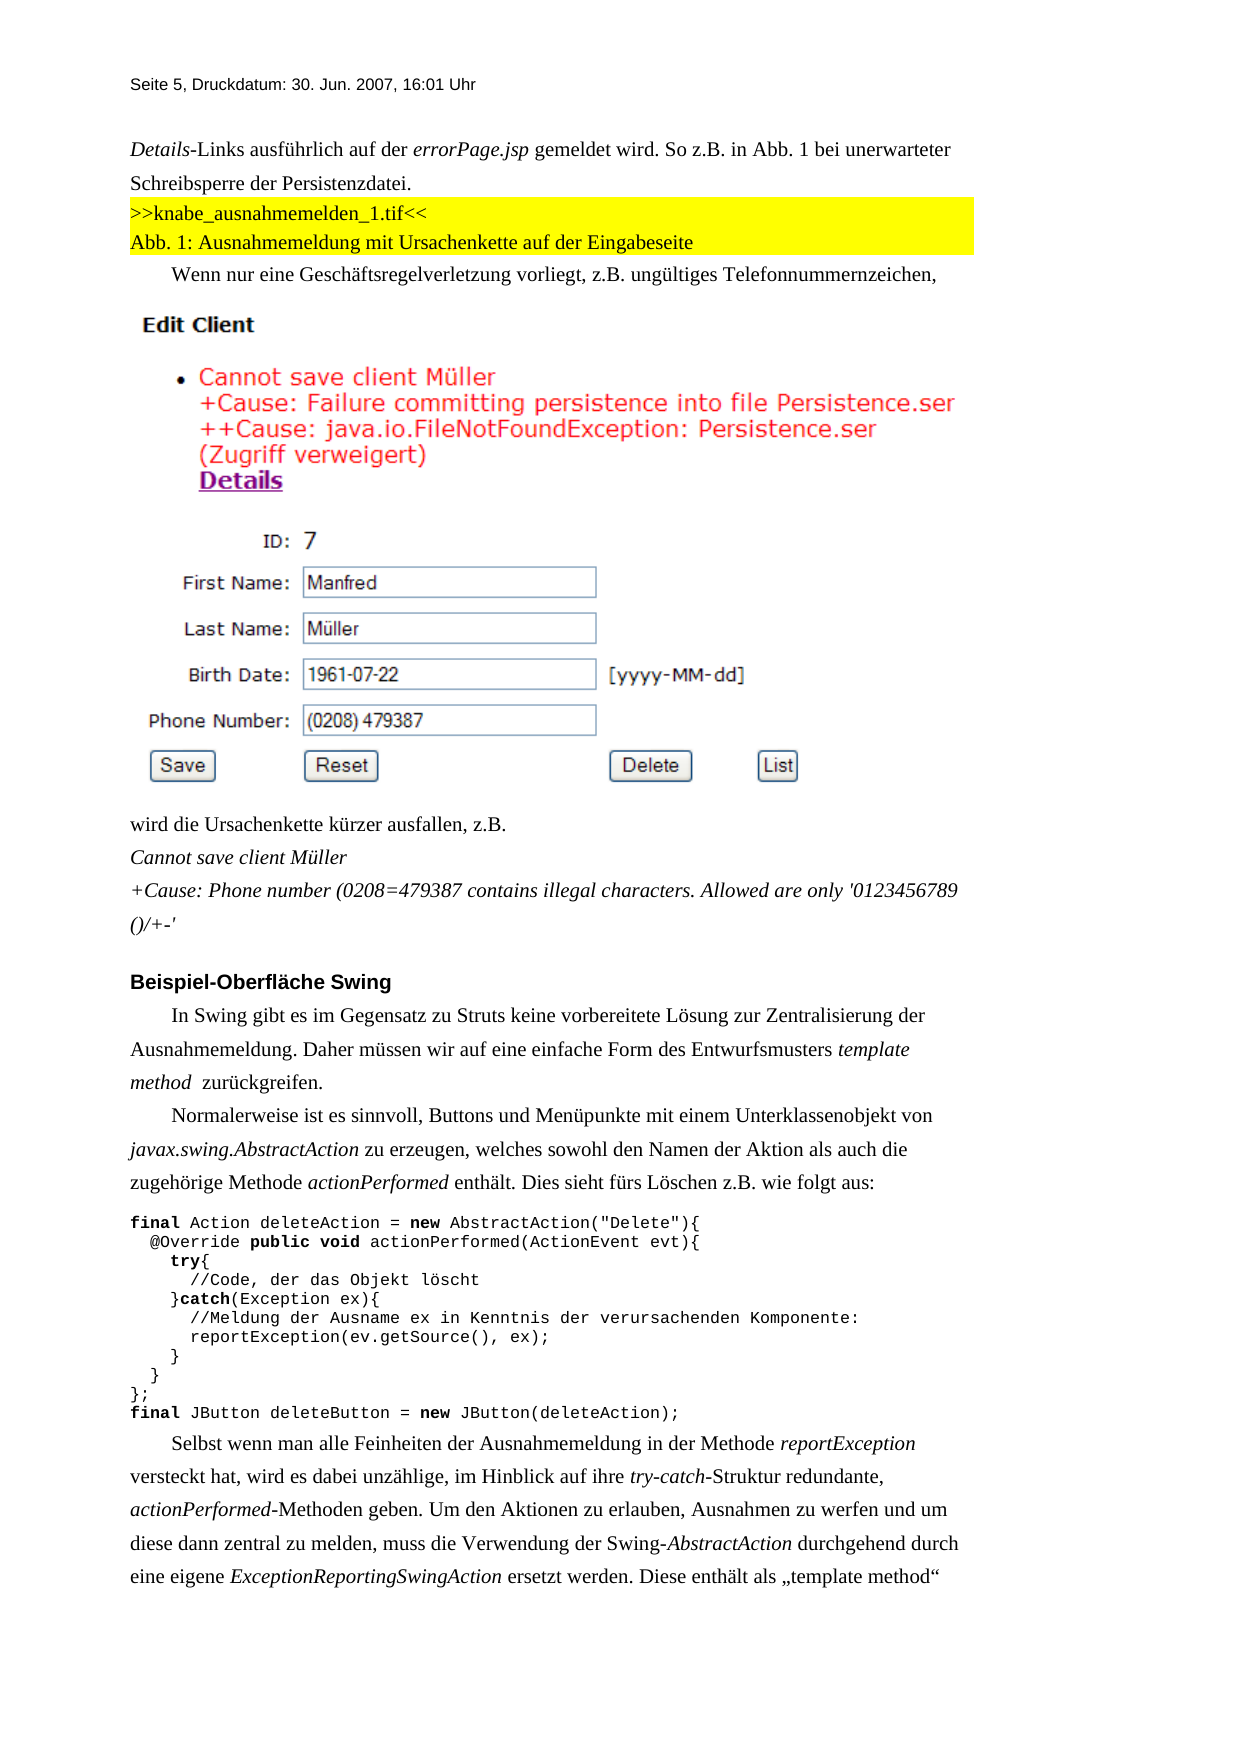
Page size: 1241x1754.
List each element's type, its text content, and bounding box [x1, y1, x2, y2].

text }; [130, 1386, 974, 1404]
text reportException(ev.getSource(), ex); [130, 1329, 974, 1348]
text Wenn nur eine Geschäftsregelverletzung vorliegt, z.B. ungültiges Telefonnummernzeichen, [130, 255, 974, 296]
text Details-Links ausführlich auf der errorPage.jsp gemeldet wird. So z.B. in Abb. 1 bei unerwarteter Schreibsperre der Persistenzdatei. [130, 130, 974, 197]
text } [130, 1348, 974, 1367]
text //Meldung der Ausname ex in Kenntnis der verursachenden Komponente: [130, 1310, 974, 1329]
text @Override public void actionPerformed(ActionEvent evt){ [130, 1234, 974, 1253]
text >>knabe_ausnahmemelden_1.tif<< [130, 197, 974, 226]
text try{ [130, 1253, 974, 1272]
text Abb. 1: Ausnahmemeldung mit Ursachenkette auf der Eingabeseite [130, 226, 974, 255]
text wird die Ursachenkette kürzer ausfallen, z.B. Cannot save client Müller +Cause: Phone number (0208=479387 contains illegal characters. Allowed are only '0123456789 ()/+-' [130, 805, 974, 938]
text final Action deleteAction = new AbstractAction("Delete"){ [130, 1215, 974, 1234]
text //Code, der das Objekt löscht [130, 1272, 974, 1291]
text }catch(Exception ex){ [130, 1291, 974, 1310]
text In Swing gibt es im Gegensatz zu Struts keine vorbereitete Lösung zur Zentralisierung der Ausnahmemeldung. Daher müssen wir auf eine einfache Form des Entwurfsmusters template method zurückgreifen. [130, 996, 974, 1096]
text Normalerweise ist es sinnvoll, Buttons und Menüpunkte mit einem Unterklassenobjekt von javax.swing.AbstractAction zu erzeugen, welches sowohl den Namen der Aktion als auch die zugehörige Methode actionPerformed enthält. Dies sieht fürs Löschen z.B. wie folgt aus: [130, 1096, 974, 1196]
text final JButton deleteButton = new JButton(deleteAction); [130, 1404, 974, 1423]
text Selbst wenn man alle Feinheiten der Ausnahmemeldung in der Methode reportException versteckt hat, wird es dabei unzählige, im Hinblick auf ihre try-catch-Struktur redundante, actionPerformed-Methoden geben. Um den Aktionen zu erlauben, Ausnahmen zu werfen und um diese dann zentral zu melden, muss die Verwendung der Swing-AbstractAction durchgehend durch eine eigene ExceptionReportingSwingAction ersetzt werden. Diese enthält als „template method“ [130, 1423, 974, 1590]
text Beispiel-Oberfläche Swing [130, 963, 974, 996]
text } [130, 1367, 974, 1386]
